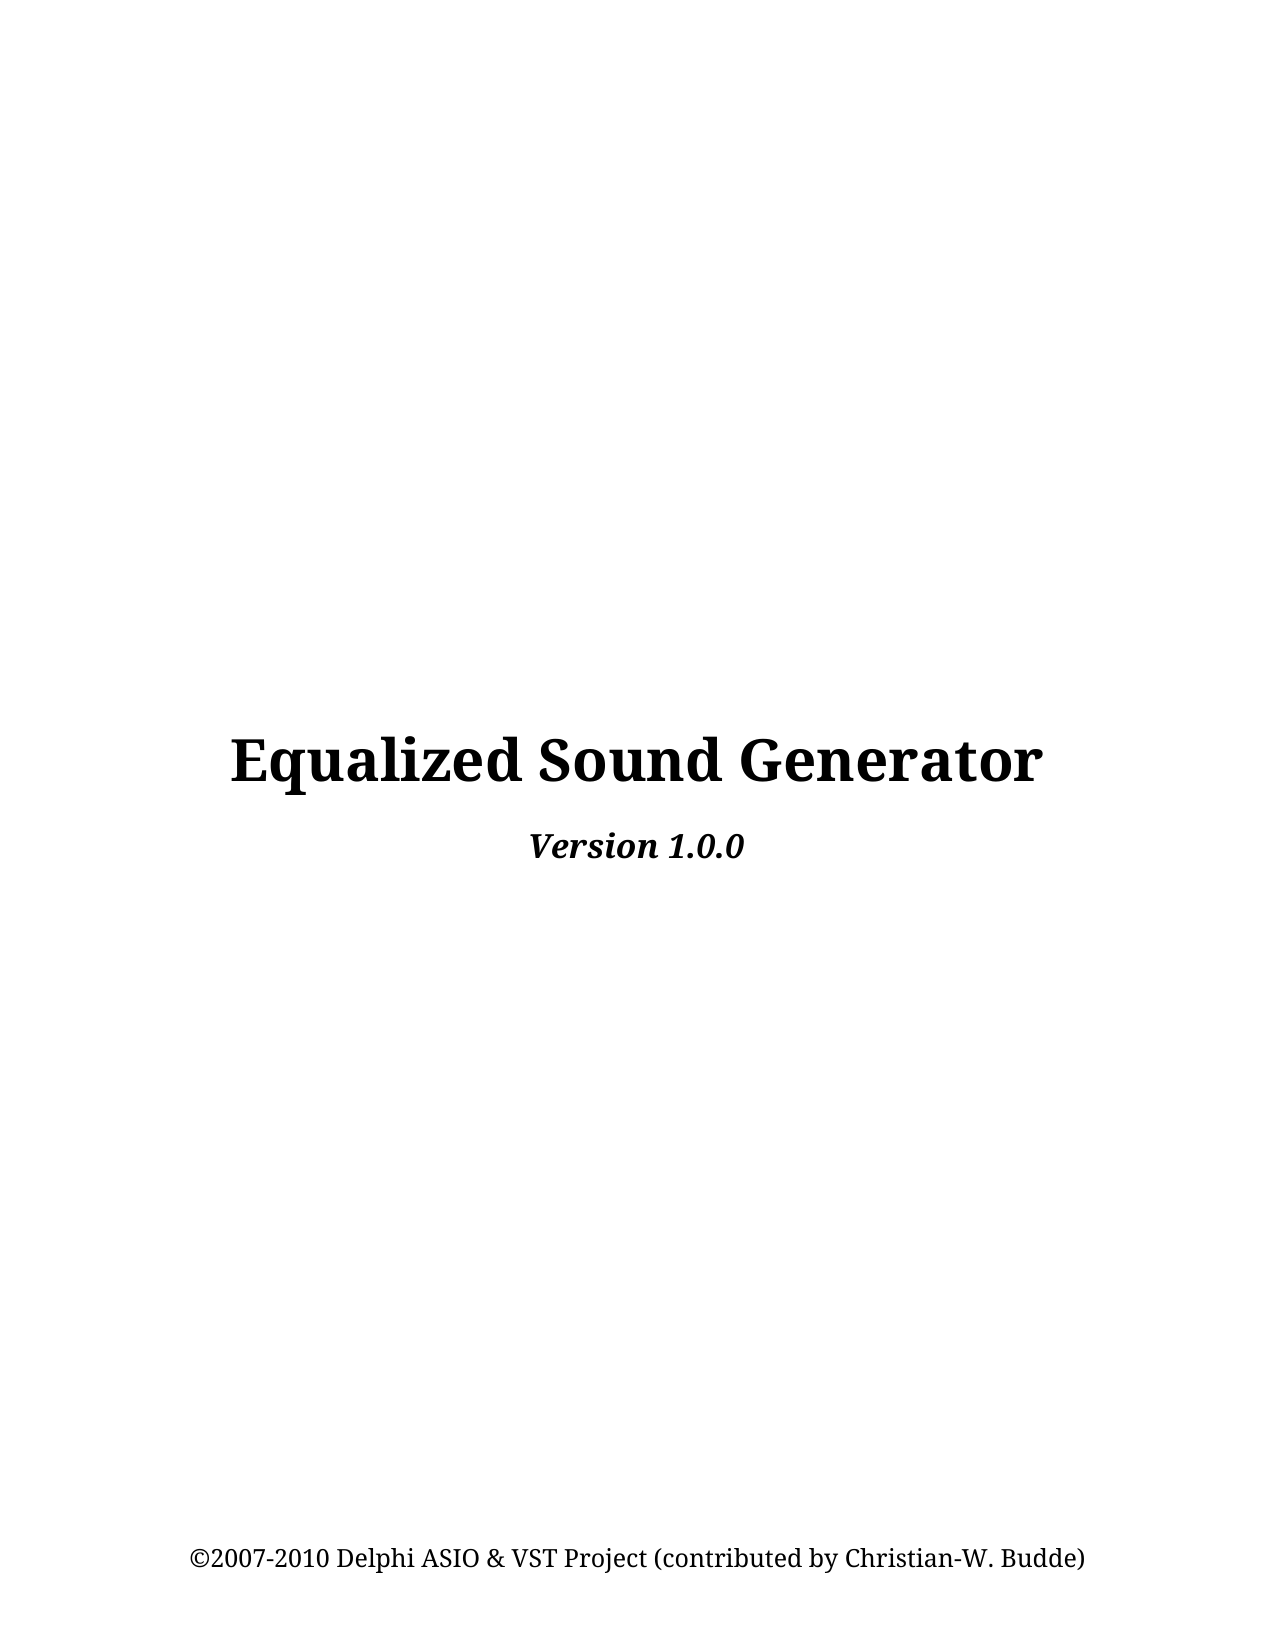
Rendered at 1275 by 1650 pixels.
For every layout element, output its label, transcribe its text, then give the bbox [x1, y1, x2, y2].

title Equalized Sound Generator [148, 719, 1127, 798]
subtitle Version 1.0.0 [148, 823, 1127, 869]
